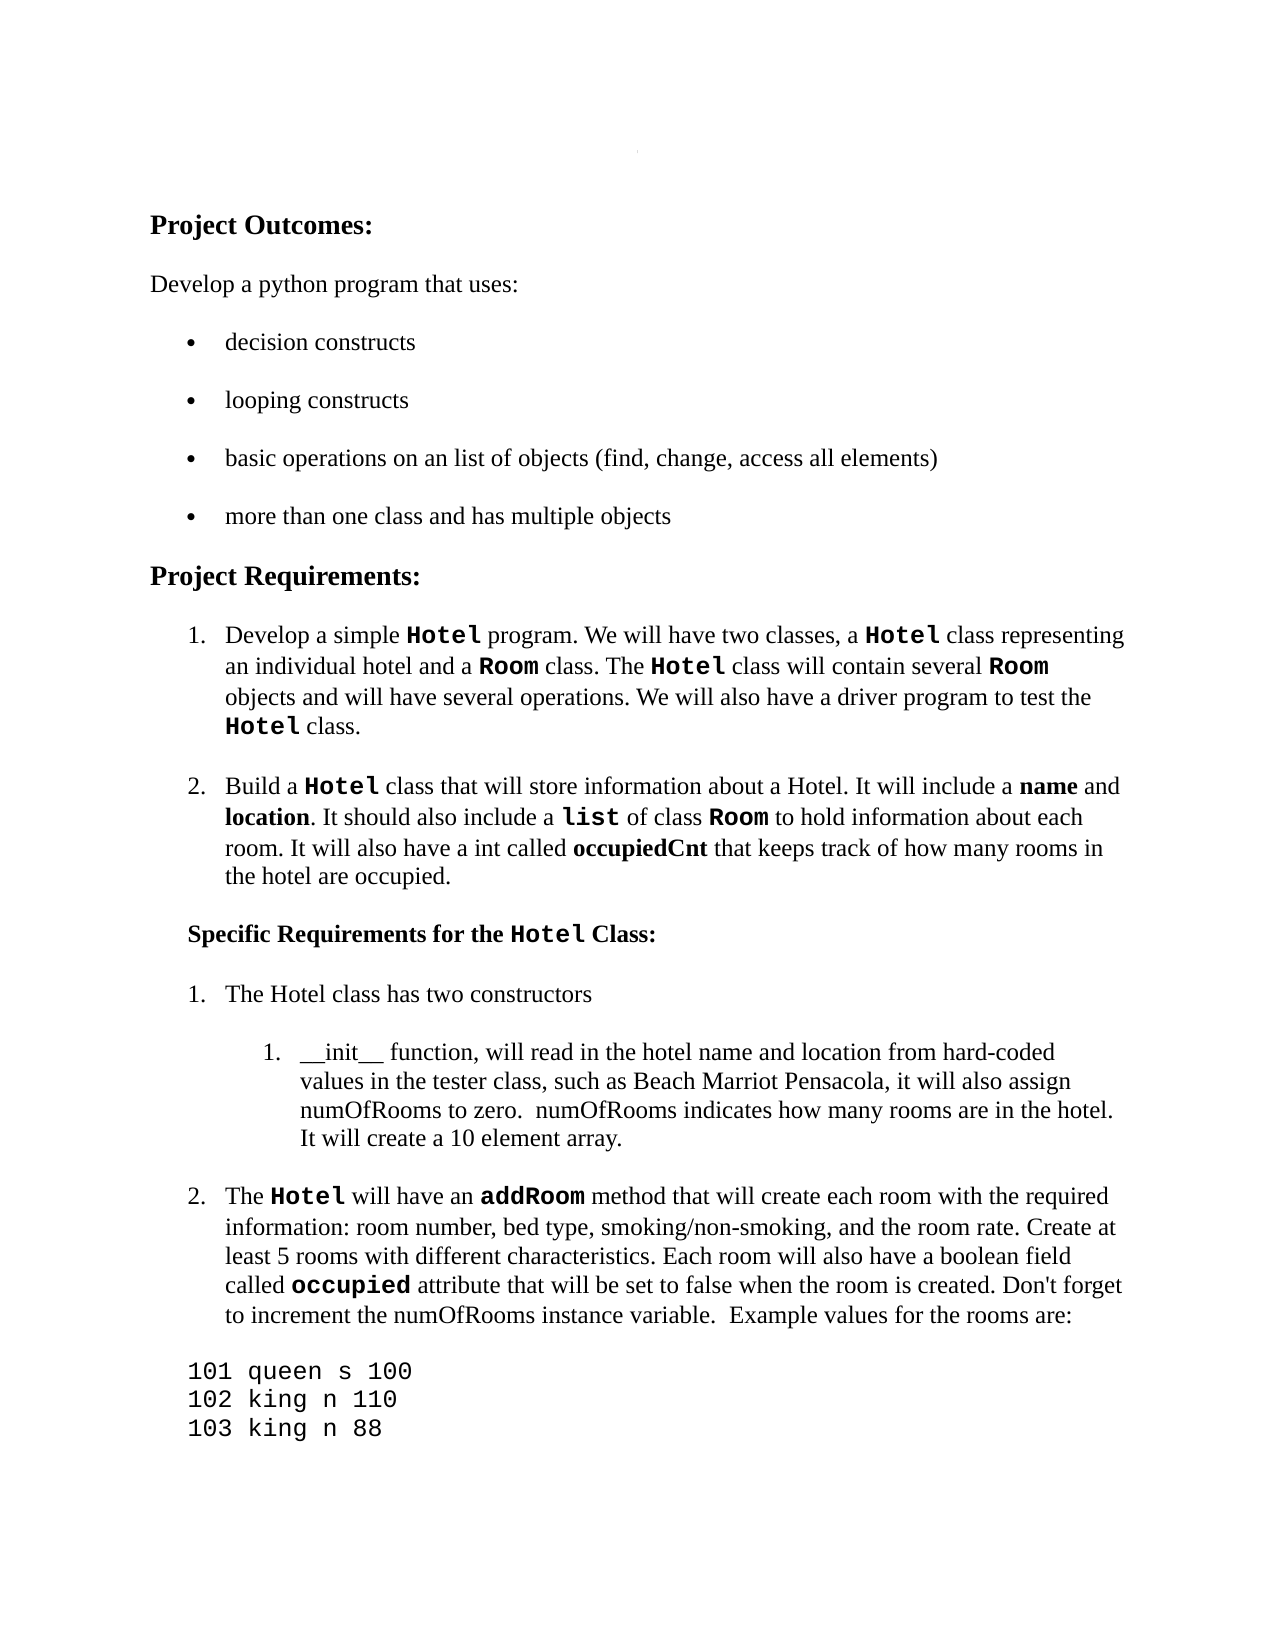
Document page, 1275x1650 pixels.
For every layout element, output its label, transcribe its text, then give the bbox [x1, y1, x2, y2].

list __init__ function, will read in the hotel name and location from hard-coded values in the tester class, such as Beach Marriot Pensacola, it will also assign numOfRooms to zero. numOfRooms indicates how many rooms are in the hotel. It will create a 10 element array. [262, 1037, 1125, 1152]
text Specific Requirements for the Hotel Class: [187, 919, 1125, 950]
subtitle Project Requirements: [150, 559, 1125, 591]
subtitle Project Outcomes: [150, 208, 1125, 240]
list The Hotel will have an addRoom method that will create each room with the required information: room number, bed type, smoking/non-smoking, and the room rate. Create at least 5 rooms with different characteristics. Each room will also have a boolean field called occupied attribute that will be set to false when the room is created. Don't forget to increment the numOfRooms instance variable. Example values for the rooms are: [187, 1181, 1125, 1329]
list Develop a simple Hotel program. We will have two classes, a Hotel class representing an individual hotel and a Room class. The Hotel class will contain several Room objects and will have several operations. We will also have a driver program to test the Hotel class. [187, 621, 1125, 742]
list more than one class and has multiple objects [187, 501, 1125, 530]
list looping constructs [187, 385, 1125, 414]
text 101 queen s 100 102 king n 110 103 king n 88 [187, 1358, 1125, 1443]
list basic operations on an list of objects (find, change, access all elements) [187, 443, 1125, 472]
list Build a Hotel class that will store information about a Hotel. It will include a name and location. It should also include a list of class Room to hold information about each room. It will also have a int called occupiedCnt that keeps track of how many rooms in the hotel are occupied. [187, 771, 1125, 890]
subtitle Develop a python program that uses: [150, 269, 1125, 298]
list The Hotel class has two constructors [187, 979, 1125, 1008]
list decision constructs [187, 327, 1125, 356]
